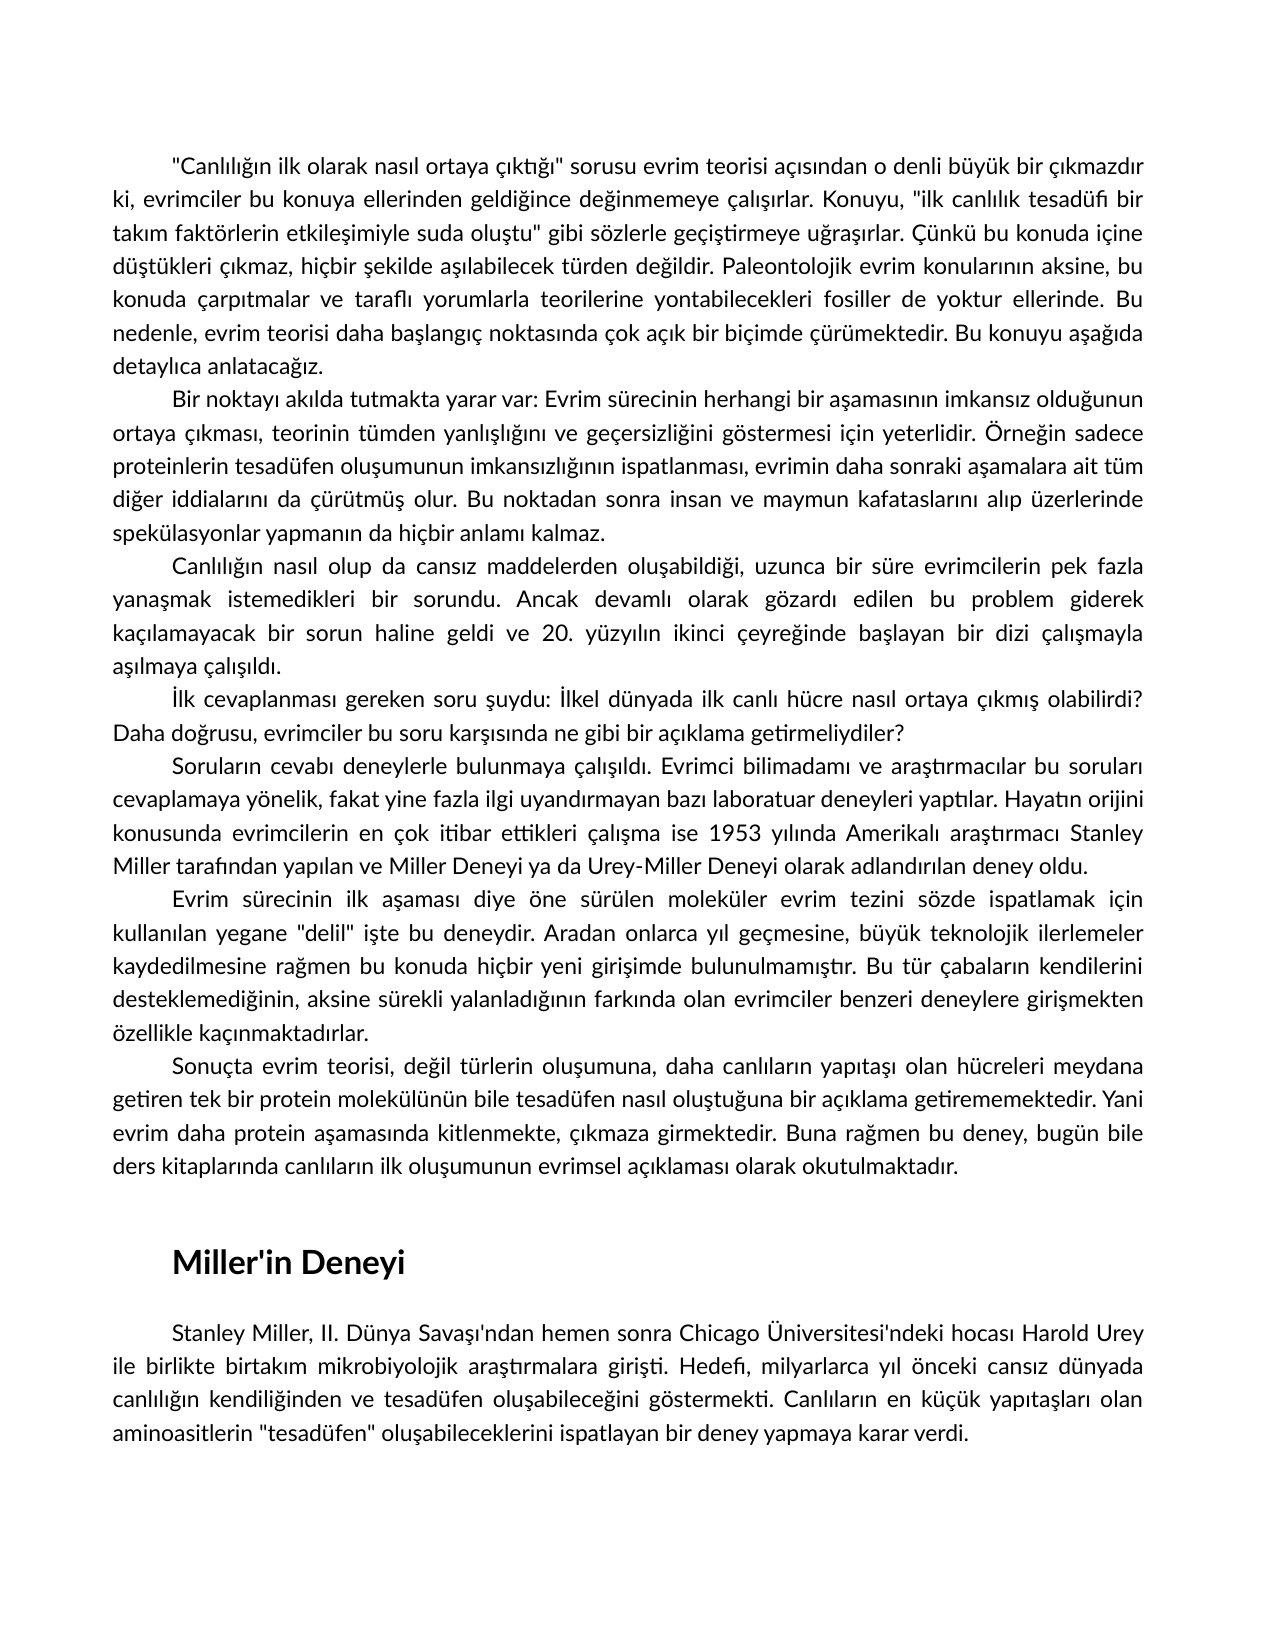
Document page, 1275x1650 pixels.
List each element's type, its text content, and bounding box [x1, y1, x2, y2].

text Canlılığın nasıl olup da cansız maddelerden oluşabildiği, uzunca bir süre evrimcilerin pek fazla yanaşmak istemedikleri bir sorundu. Ancak devamlı olarak gözardı edilen bu problem giderek kaçılamayacak bir sorun haline geldi ve 20. yüzyılın ikinci çeyreğinde başlayan bir dizi çalışmayla aşılmaya çalışıldı. [112, 548, 1145, 681]
text Soruların cevabı deneylerle bulunmaya çalışıldı. Evrimci bilimadamı ve araştırmacılar bu soruları cevaplamaya yönelik, fakat yine fazla ilgi uyandırmayan bazı laboratuar deneyleri yaptılar. Hayatın orijini konusunda evrimcilerin en çok itibar ettikleri çalışma ise 1953 yılında Amerikalı araştırmacı Stanley Miller tarafından yapılan ve Miller Deneyi ya da Urey-Miller Deneyi olarak adlandırılan deney oldu. [112, 748, 1145, 881]
text İlk cevaplanması gereken soru şuydu: İlkel dünyada ilk canlı hücre nasıl ortaya çıkmış olabilirdi? Daha doğrusu, evrimciler bu soru karşısında ne gibi bir açıklama getirmeliydiler? [112, 681, 1145, 748]
text Stanley Miller, II. Dünya Savaşı'ndan hemen sonra Chicago Üniversitesi'ndeki hocası Harold Urey ile birlikte birtakım mikrobiyolojik araştırmalara girişti. Hedefi, milyarlarca yıl önceki cansız dünyada canlılığın kendiliğinden ve tesadüfen oluşabileceğini göstermekti. Canlıların en küçük yapıtaşları olan aminoasitlerin "tesadüfen" oluşabileceklerini ispatlayan bir deney yapmaya karar verdi. [112, 1314, 1145, 1448]
text "Canlılığın ilk olarak nasıl ortaya çıktığı" sorusu evrim teorisi açısından o denli büyük bir çıkmazdır ki, evrimciler bu konuya ellerinden geldiğince değinmemeye çalışırlar. Konuyu, "ilk canlılık tesadüfi bir takım faktörlerin etkileşimiyle suda oluştu" gibi sözlerle geçiştirmeye uğraşırlar. Çünkü bu konuda içine düştükleri çıkmaz, hiçbir şekilde aşılabilecek türden değildir. Paleontolojik evrim konularının aksine, bu konuda çarpıtmalar ve taraflı yorumlarla teorilerine yontabilecekleri fosiller de yoktur ellerinde. Bu nedenle, evrim teorisi daha başlangıç noktasında çok açık bir biçimde çürümektedir. Bu konuyu aşağıda detaylıca anlatacağız. [112, 148, 1145, 381]
subtitle Miller'in Deneyi [112, 1248, 1145, 1281]
text Sonuçta evrim teorisi, değil türlerin oluşumuna, daha canlıların yapıtaşı olan hücreleri meydana getiren tek bir protein molekülünün bile tesadüfen nasıl oluştuğuna bir açıklama getirememektedir. Yani evrim daha protein aşamasında kitlenmekte, çıkmaza girmektedir. Buna rağmen bu deney, bugün bile ders kitaplarında canlıların ilk oluşumunun evrimsel açıklaması olarak okutulmaktadır. [112, 1048, 1145, 1181]
text Bir noktayı akılda tutmakta yarar var: Evrim sürecinin herhangi bir aşamasının imkansız olduğunun ortaya çıkması, teorinin tümden yanlışlığını ve geçersizliğini göstermesi için yeterlidir. Örneğin sadece proteinlerin tesadüfen oluşumunun imkansızlığının ispatlanması, evrimin daha sonraki aşamalara ait tüm diğer iddialarını da çürütmüş olur. Bu noktadan sonra insan ve maymun kafataslarını alıp üzerlerinde spekülasyonlar yapmanın da hiçbir anlamı kalmaz. [112, 381, 1145, 548]
text Evrim sürecinin ilk aşaması diye öne sürülen moleküler evrim tezini sözde ispatlamak için kullanılan yegane "delil" işte bu deneydir. Aradan onlarca yıl geçmesine, büyük teknolojik ilerlemeler kaydedilmesine rağmen bu konuda hiçbir yeni girişimde bulunulmamıştır. Bu tür çabaların kendilerini desteklemediğinin, aksine sürekli yalanladığının farkında olan evrimciler benzeri deneylere girişmekten özellikle kaçınmaktadırlar. [112, 881, 1145, 1048]
